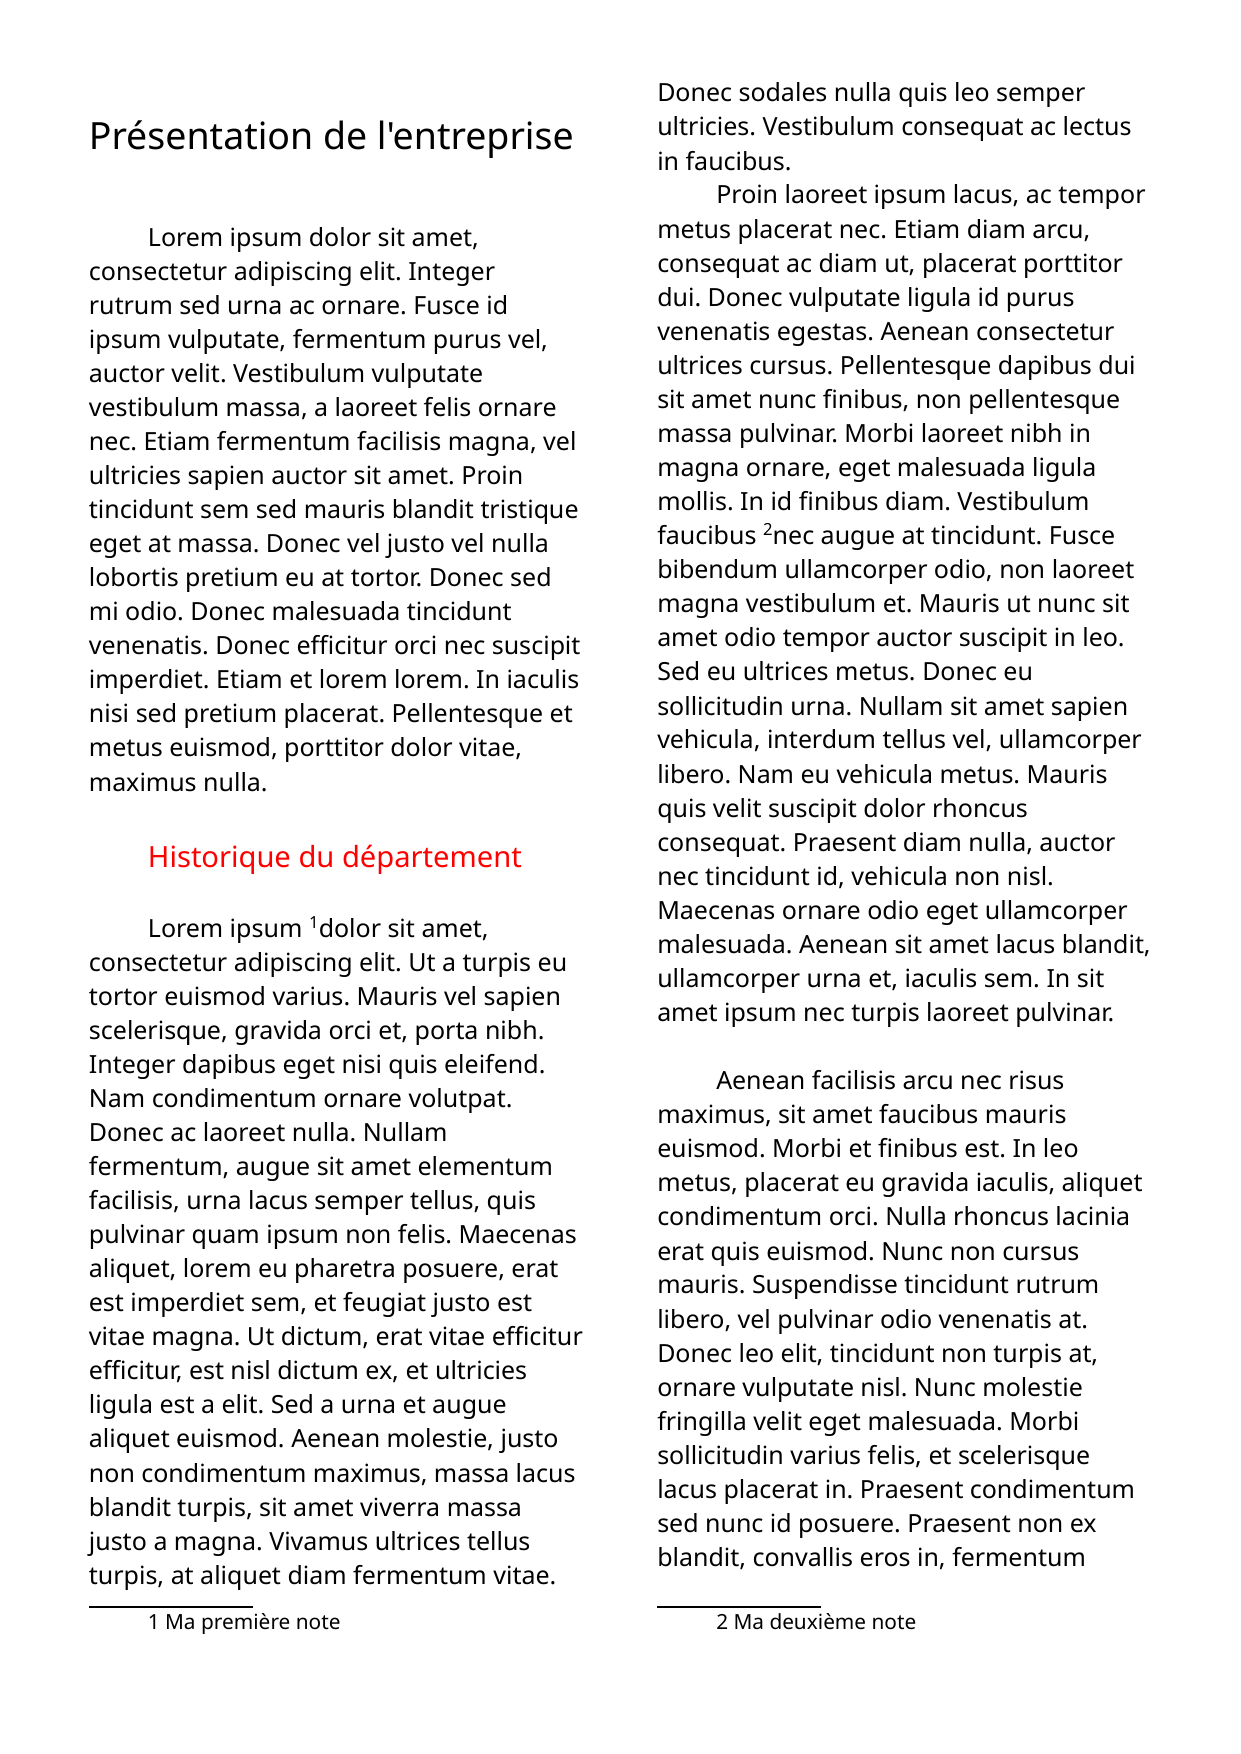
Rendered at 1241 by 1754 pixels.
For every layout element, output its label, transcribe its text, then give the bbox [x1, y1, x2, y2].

text Donec sodales nulla quis leo semper ultricies. Vestibulum consequat ac lectus in faucibus. [657, 75, 1152, 177]
text Lorem ipsum dolor sit amet, consectetur adipiscing elit. Integer rutrum sed urna ac ornare. Fusce id ipsum vulputate, fermentum purus vel, auctor velit. Vestibulum vulputate vestibulum massa, a laoreet felis ornare nec. Etiam fermentum facilisis magna, vel ultricies sapien auctor sit amet. Proin tincidunt sem sed mauris blandit tristique eget at massa. Donec vel justo vel nulla lobortis pretium eu at tortor. Donec sed mi odio. Donec malesuada tincidunt venenatis. Donec efficitur orci nec suscipit imperdiet. Etiam et lorem lorem. In iaculis nisi sed pretium placerat. Pellentesque et metus euismod, porttitor dolor vitae, maximus nulla. [89, 219, 583, 798]
subtitle Présentation de l'entreprise [89, 109, 583, 160]
text Proin laoreet ipsum lacus, ac tempor metus placerat nec. Etiam diam arcu, consequat ac diam ut, placerat porttitor dui. Donec vulputate ligula id purus venenatis egestas. Aenean consectetur ultrices cursus. Pellentesque dapibus dui sit amet nunc finibus, non pellentesque massa pulvinar. Morbi laoreet nibh in magna ornare, eget malesuada ligula mollis. In id finibus diam. Vestibulum faucibus nec augue at tincidunt. Fusce bibendum ullamcorper odio, non laoreet magna vestibulum et. Mauris ut nunc sit amet odio tempor auctor suscipit in leo. Sed eu ultrices metus. Donec eu sollicitudin urna. Nullam sit amet sapien vehicula, interdum tellus vel, ullamcorper libero. Nam eu vehicula metus. Mauris quis velit suscipit dolor rhoncus consequat. Praesent diam nulla, auctor nec tincidunt id, vehicula non nisl. Maecenas ornare odio eget ullamcorper malesuada. Aenean sit amet lacus blandit, ullamcorper urna et, iaculis sem. In sit amet ipsum nec turpis laoreet pulvinar. [657, 177, 1152, 1029]
text Ma deuxième note [657, 1607, 1152, 1636]
text Lorem ipsum dolor sit amet, consectetur adipiscing elit. Ut a turpis eu tortor euismod varius. Mauris vel sapien scelerisque, gravida orci et, porta nibh. Integer dapibus eget nisi quis eleifend. Nam condimentum ornare volutpat. Donec ac laoreet nulla. Nullam fermentum, augue sit amet elementum facilisis, urna lacus semper tellus, quis pulvinar quam ipsum non felis. Maecenas aliquet, lorem eu pharetra posuere, erat est imperdiet sem, et feugiat justo est vitae magna. Ut dictum, erat vitae efficitur efficitur, est nisl dictum ex, et ultricies ligula est a elit. Sed a urna et augue aliquet euismod. Aenean molestie, justo non condimentum maximus, massa lacus blandit turpis, sit amet viverra massa justo a magna. Vivamus ultrices tellus turpis, at aliquet diam fermentum vitae. [89, 910, 583, 1591]
subtitle Historique du département [89, 836, 583, 876]
text Ma première note [89, 1607, 583, 1636]
text Aenean facilisis arcu nec risus maximus, sit amet faucibus mauris euismod. Morbi et finibus est. In leo metus, placerat eu gravida iaculis, aliquet condimentum orci. Nulla rhoncus lacinia erat quis euismod. Nunc non cursus mauris. Suspendisse tincidunt rutrum libero, vel pulvinar odio venenatis at. Donec leo elit, tincidunt non turpis at, ornare vulputate nisl. Nunc molestie fringilla velit eget malesuada. Morbi sollicitudin varius felis, et scelerisque lacus placerat in. Praesent condimentum sed nunc id posuere. Praesent non ex blandit, convallis eros in, fermentum [657, 1063, 1152, 1574]
